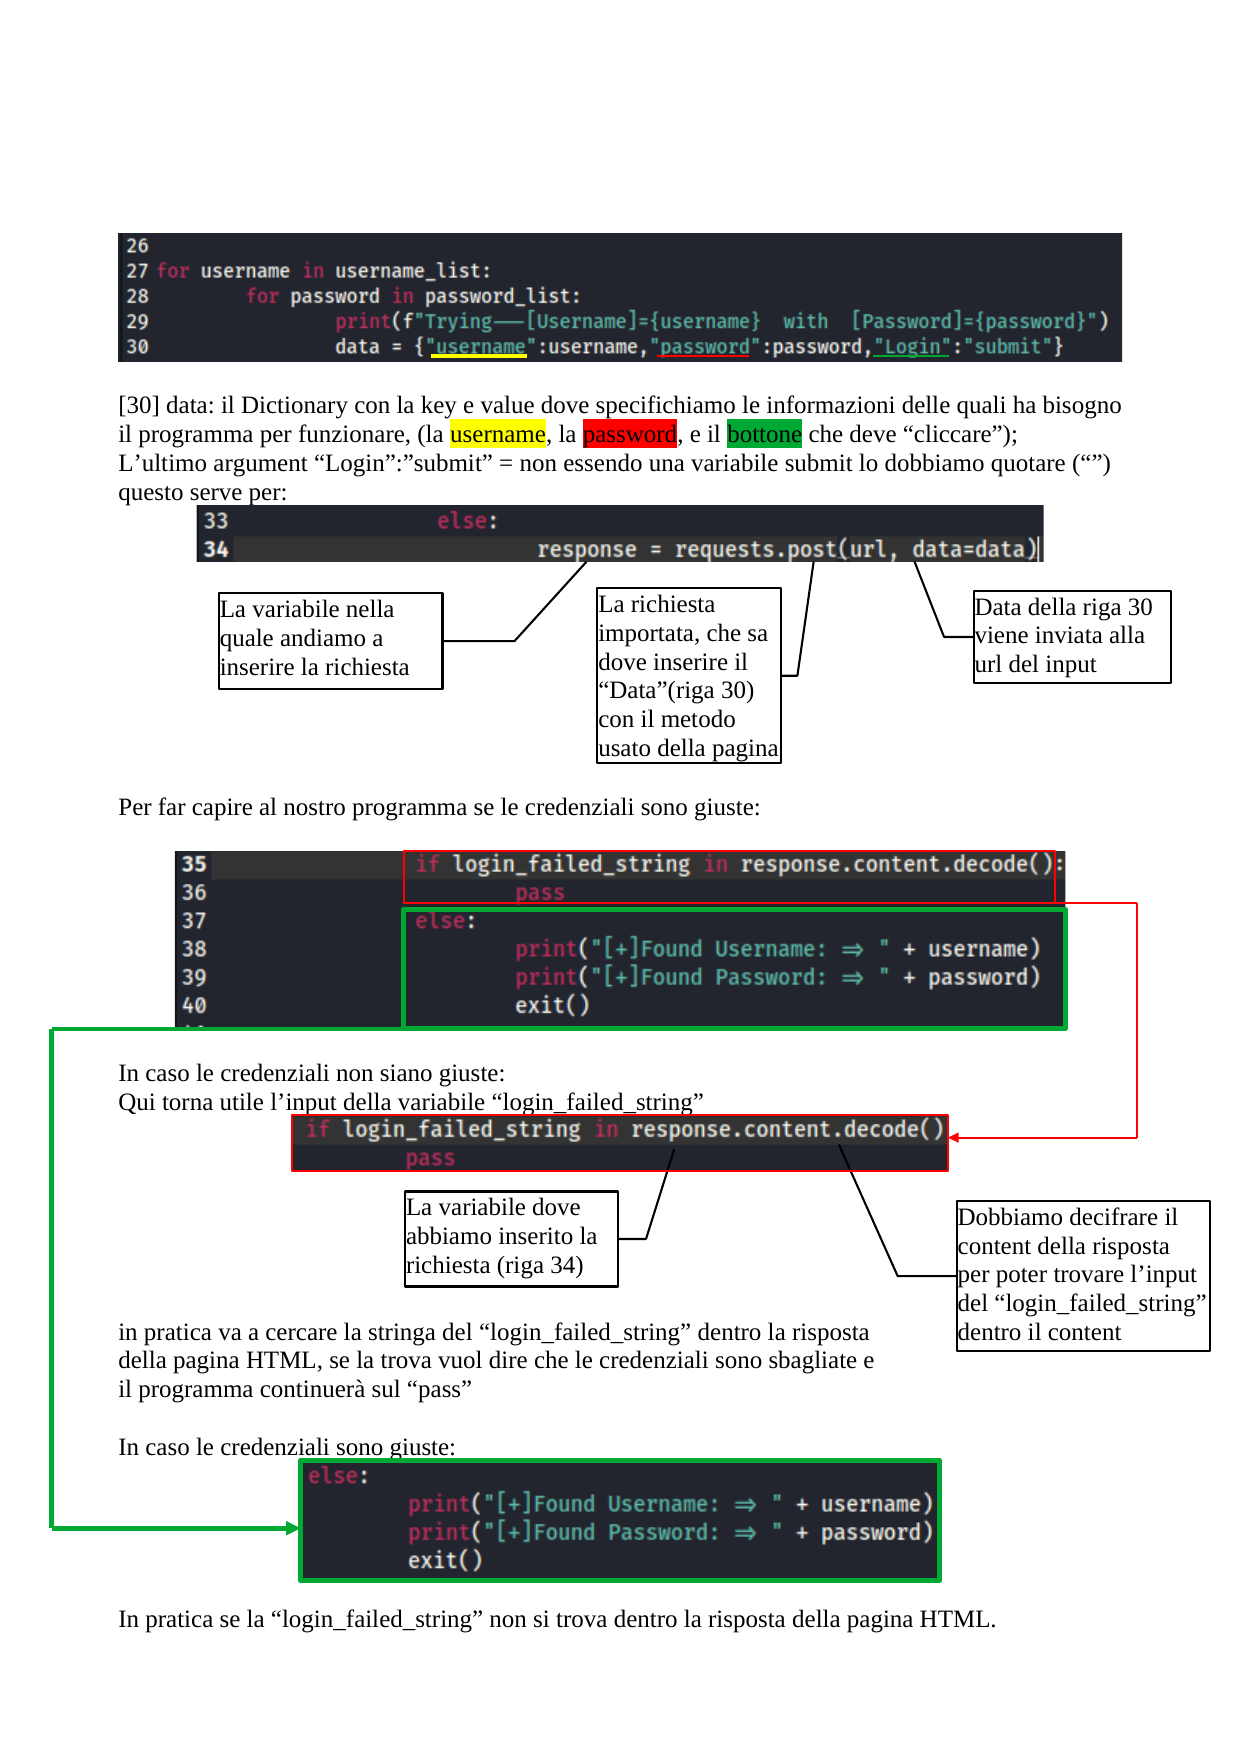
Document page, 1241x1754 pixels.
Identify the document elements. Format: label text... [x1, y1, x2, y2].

text In caso le credenziali non siano giuste: [118, 1058, 1122, 1087]
text In caso le credenziali sono giuste: [118, 1432, 1122, 1460]
picture [1056, 851, 1066, 902]
picture [174, 851, 1066, 1027]
picture [303, 1463, 937, 1578]
picture [405, 852, 1054, 902]
picture [118, 233, 1123, 362]
text Qui torna utile l’input della variabile “login_failed_string” [118, 1087, 1122, 1115]
picture [293, 1116, 947, 1170]
text Per far capire al nostro programma se le credenziali sono giuste: [118, 792, 1122, 821]
text [30] data: il Dictionary con la key e value dove specifichiamo le informazioni delle quali ha bisogno il programma per funzionare, (la username, la password, e il bottone che deve “cliccare”); L’ultimo argument “Login”:”submit” = non essendo una variabile submit lo dobbiamo quotare (“”) [118, 362, 1122, 477]
text in pratica va a cercare la stringa del “login_failed_string” dentro la risposta della pagina HTML, se la trova vuol dire che le credenziali sono sbagliate e il programma continuerà sul “pass” [118, 1317, 1122, 1403]
text questo serve per: [118, 477, 1122, 506]
picture [406, 912, 1063, 1026]
text In pratica se la “login_failed_string” non si trova dentro la risposta della pagina HTML. [118, 1604, 1122, 1633]
picture [196, 505, 1044, 562]
